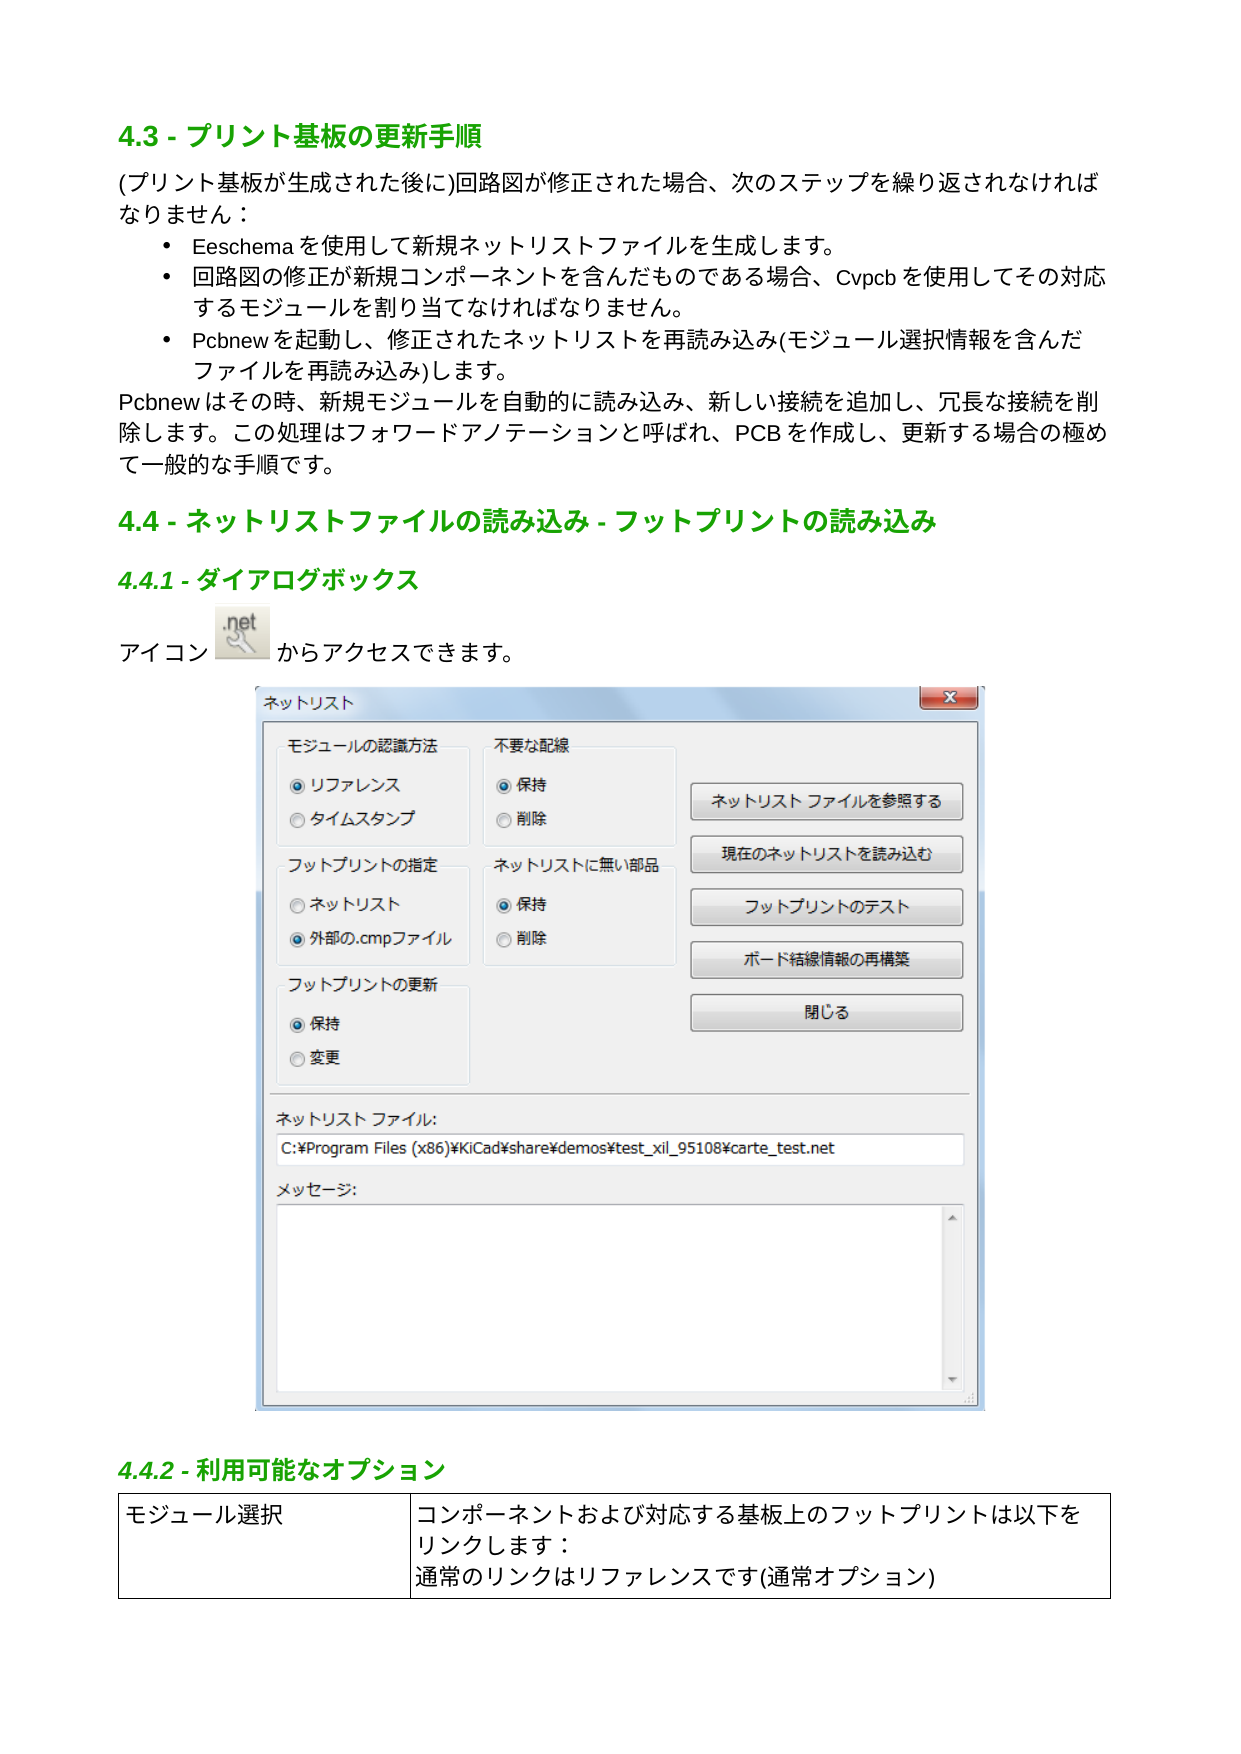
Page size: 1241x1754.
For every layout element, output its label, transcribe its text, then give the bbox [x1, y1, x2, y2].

list 回路図の修正が新規コンポーネントを含んだものである場合、Cvpcbを使用してその対応するモジュールを割り当てなければなりません。 [162, 261, 1122, 323]
subtitle ダイアログボックス [118, 563, 1122, 597]
list Eeschemaを使用して新規ネットリストファイルを生成します。 [162, 230, 1122, 261]
picture [215, 603, 270, 661]
text Pcbnewはその時、新規モジュールを自動的に読み込み、新しい接続を追加し、冗長な接続を削除します。この処理はフォワードアノテーションと呼ばれ、PCBを作成し、更新する場合の極めて一般的な手順です。 [118, 386, 1122, 480]
list Pcbnewを起動し、修正されたネットリストを再読み込み(モジュール選択情報を含んだファイルを再読み込み)します。 [162, 323, 1122, 386]
table_header コンポーネントおよび対応する基板上のフットプリントは以下をリンクします： 通常のリンクはリファレンスです(通常オプション) [411, 1494, 1110, 1598]
subtitle 利用可能なオプション [118, 1452, 1122, 1486]
text アイコン からアクセスできます。 [118, 603, 1122, 668]
table_header モジュール選択 [119, 1494, 410, 1598]
text (プリント基板が生成された後に)回路図が修正された場合、次のステップを繰り返されなければなりません： [118, 167, 1122, 230]
subtitle プリント基板の更新手順 [118, 118, 1122, 155]
subtitle ネットリストファイルの読み込み - フットプリントの読み込み [118, 503, 1122, 539]
